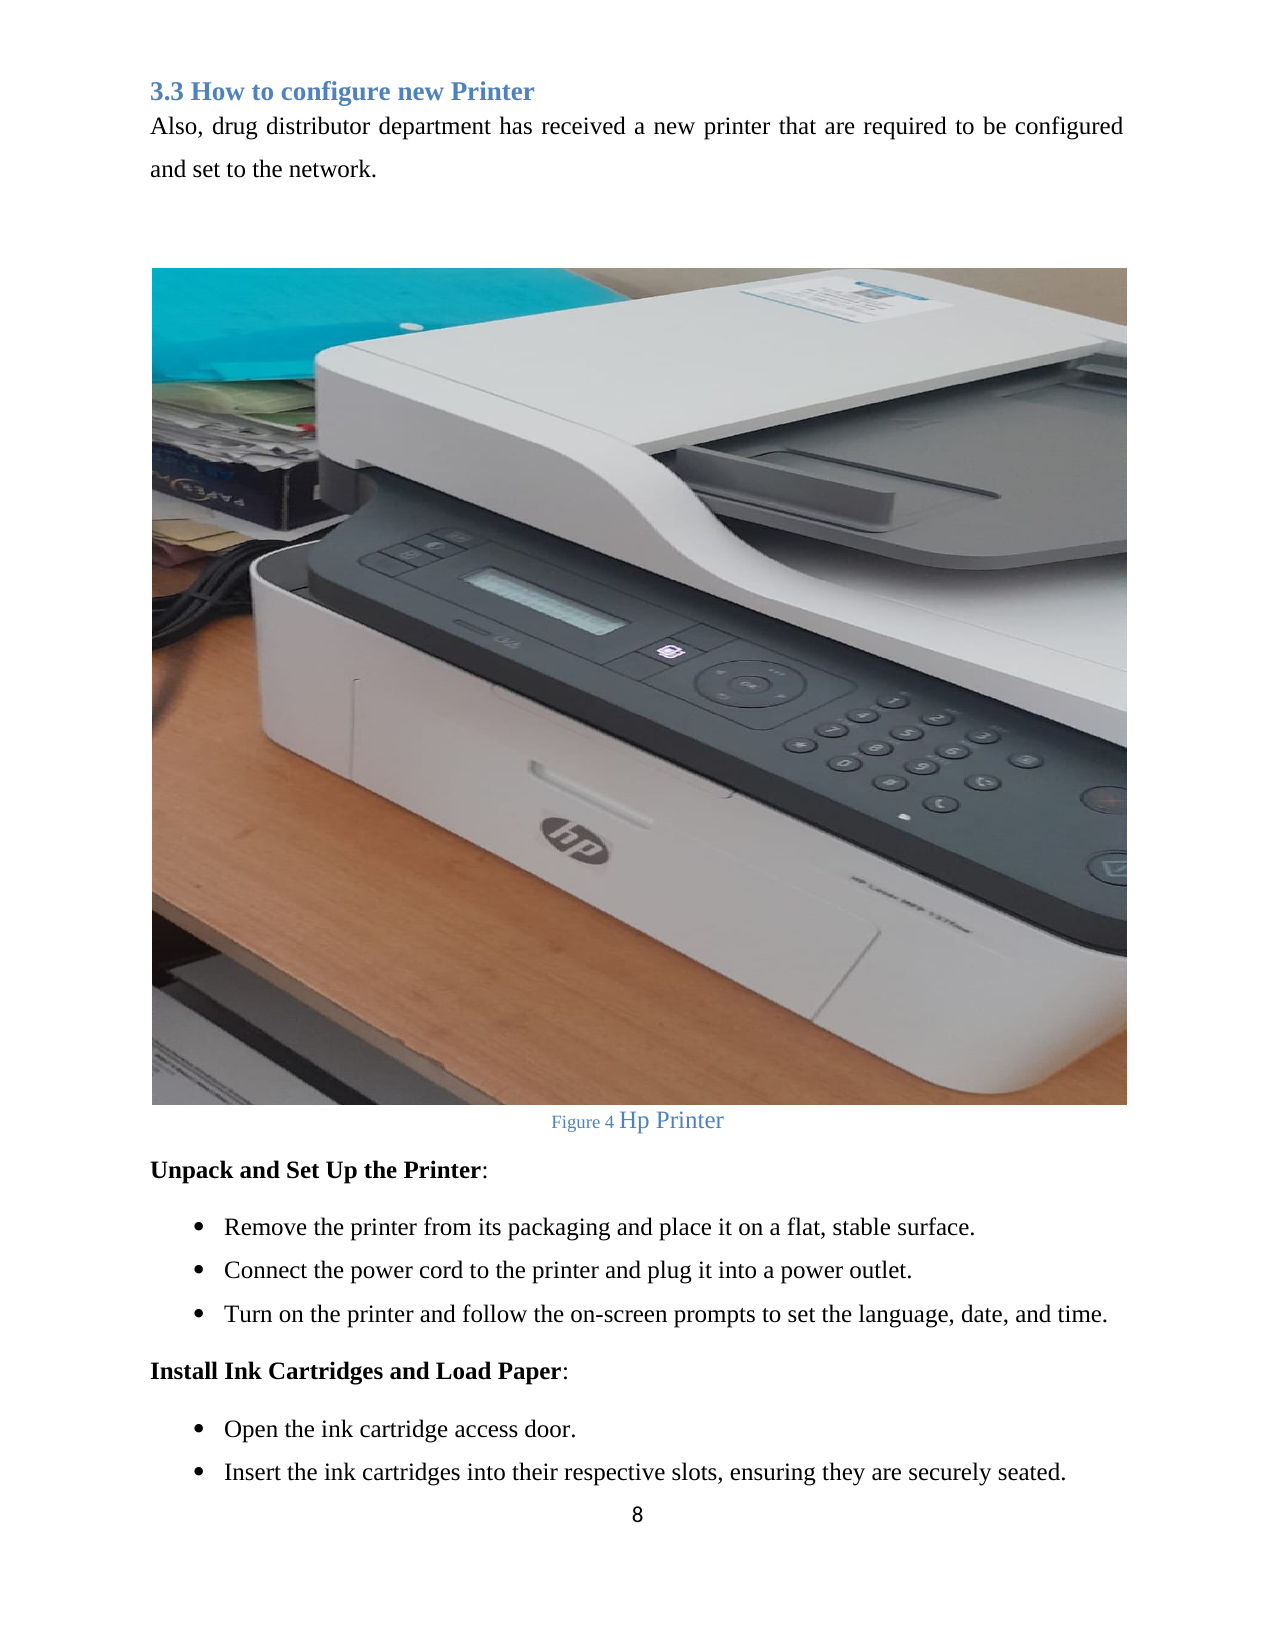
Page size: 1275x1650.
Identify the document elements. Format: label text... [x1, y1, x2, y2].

list Remove the printer from its packaging and place it on a flat, stable surface. [194, 1212, 1125, 1241]
text Unpack and Set Up the Printer: [150, 1155, 1125, 1183]
list Insert the ink cartridges into their respective slots, ensuring they are securely seated. [194, 1457, 1125, 1486]
text Also, drug distributor department has received a new printer that are required to be configured and set to the network. [150, 111, 1125, 183]
text Install Ink Cartridges and Load Paper: [150, 1356, 1125, 1385]
text Figure 4 Hp Printer [150, 344, 1125, 1134]
list Turn on the printer and follow the on-screen prompts to set the language, date, and time. [194, 1299, 1125, 1327]
list Open the ink cartridge access door. [194, 1414, 1125, 1443]
list Connect the power cord to the printer and plug it into a power outlet. [194, 1256, 1125, 1284]
subtitle 3.3 How to configure new Printer [150, 75, 1125, 106]
